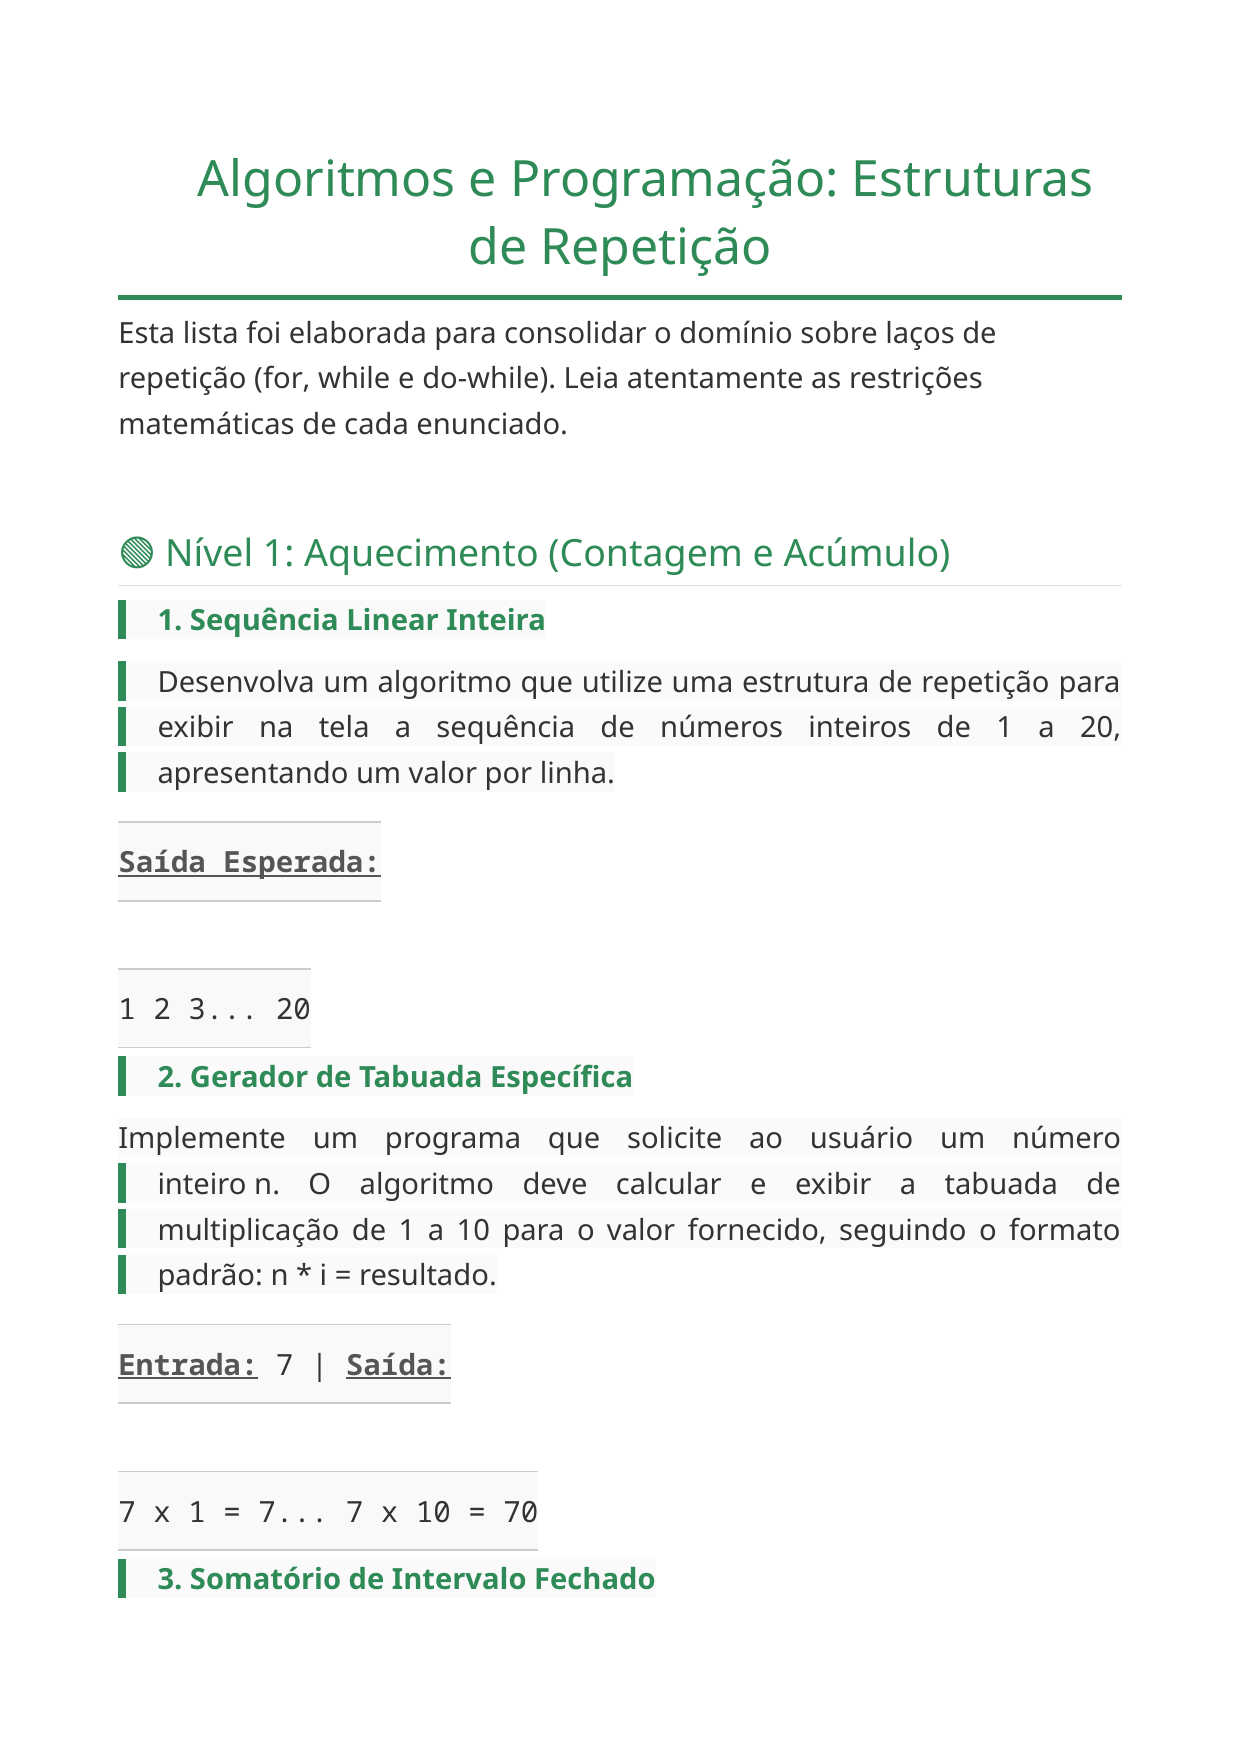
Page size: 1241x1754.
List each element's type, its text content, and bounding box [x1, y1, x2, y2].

text Desenvolva um algoritmo que utilize uma estrutura de repetição para exibir na tela a sequência de números inteiros de 1 a 20, apresentando um valor por linha. [118, 661, 1122, 792]
subtitle 🟢 Nível 1: Aquecimento (Contagem e Acúmulo) [118, 526, 1122, 585]
text Implemente um programa que solicite ao usuário um número inteiro n. O algoritmo deve calcular e exibir a tabuada de multiplicação de 1 a 10 para o valor fornecido, seguindo o formato padrão: n * i = resultado. [118, 1118, 1122, 1294]
text Entrada: 7 | Saída: [118, 1323, 1122, 1404]
text 1 2 3... 20 [118, 968, 1122, 1048]
text 2. Gerador de Tabuada Específica [126, 1056, 1122, 1096]
text Saída Esperada: [118, 821, 1122, 902]
subtitle 📜 Algoritmos e Programação: Estruturas de Repetição [118, 143, 1122, 295]
text 1. Sequência Linear Inteira [126, 600, 1122, 639]
text Esta lista foi elaborada para consolidar o domínio sobre laços de repetição (for, while e do-while). Leia atentamente as restrições matemáticas de cada enunciado. [118, 312, 1122, 443]
text 7 x 1 = 7... 7 x 10 = 70 [118, 1471, 1122, 1551]
text 3. Somatório de Intervalo Fechado [126, 1559, 1122, 1598]
